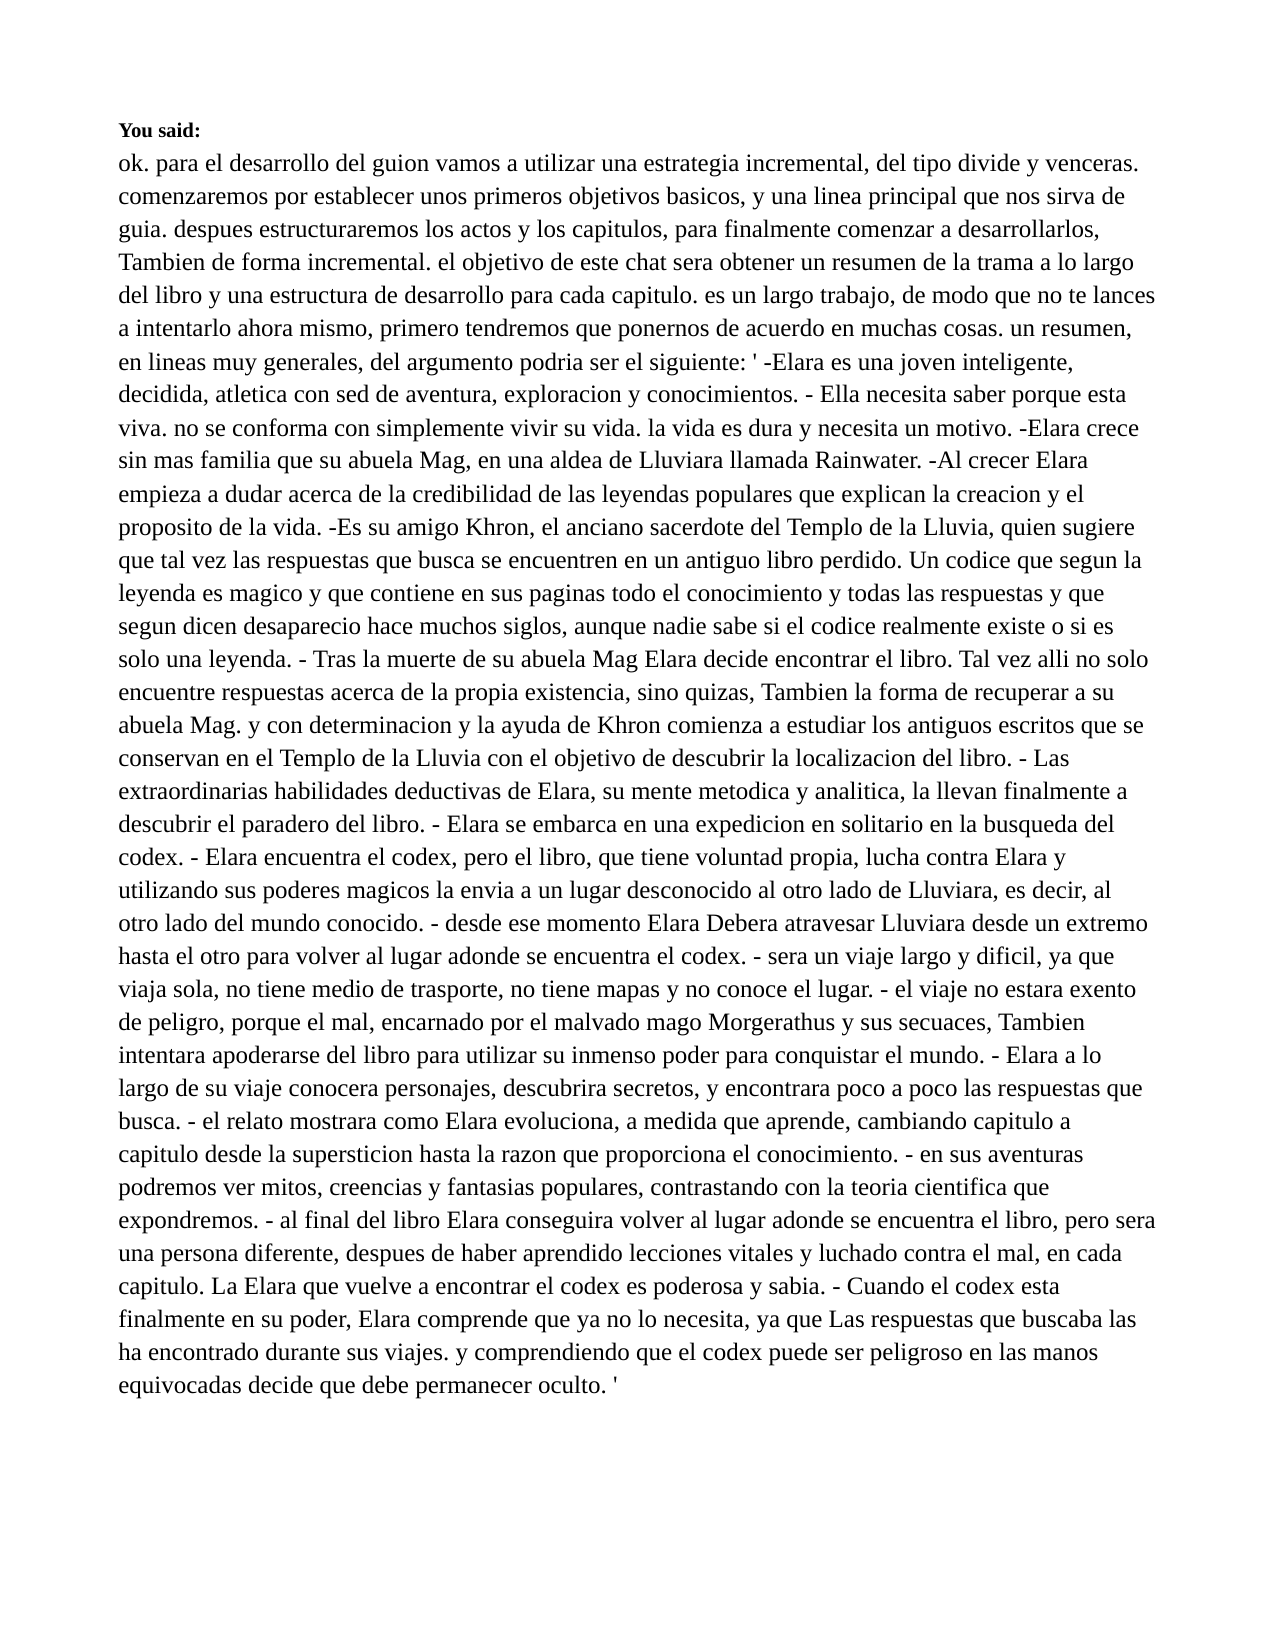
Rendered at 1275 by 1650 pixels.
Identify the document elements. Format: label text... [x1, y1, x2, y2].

subtitle You said: [118, 118, 1157, 142]
text ok. para el desarrollo del guion vamos a utilizar una estrategia incremental, del tipo divide y venceras. comenzaremos por establecer unos primeros objetivos basicos, y una linea principal que nos sirva de guia. despues estructuraremos los actos y los capitulos, para finalmente comenzar a desarrollarlos, Tambien de forma incremental. el objetivo de este chat sera obtener un resumen de la trama a lo largo del libro y una estructura de desarrollo para cada capitulo. es un largo trabajo, de modo que no te lances a intentarlo ahora mismo, primero tendremos que ponernos de acuerdo en muchas cosas. un resumen, en lineas muy generales, del argumento podria ser el siguiente: ' -Elara es una joven inteligente, decidida, atletica con sed de aventura, exploracion y conocimientos. - Ella necesita saber porque esta viva. no se conforma con simplemente vivir su vida. la vida es dura y necesita un motivo. -Elara crece sin mas familia que su abuela Mag, en una aldea de Lluviara llamada Rainwater. -Al crecer Elara empieza a dudar acerca de la credibilidad de las leyendas populares que explican la creacion y el proposito de la vida. -Es su amigo Khron, el anciano sacerdote del Templo de la Lluvia, quien sugiere que tal vez las respuestas que busca se encuentren en un antiguo libro perdido. Un codice que segun la leyenda es magico y que contiene en sus paginas todo el conocimiento y todas las respuestas y que segun dicen desaparecio hace muchos siglos, aunque nadie sabe si el codice realmente existe o si es solo una leyenda. - Tras la muerte de su abuela Mag Elara decide encontrar el libro. Tal vez alli no solo encuentre respuestas acerca de la propia existencia, sino quizas, Tambien la forma de recuperar a su abuela Mag. y con determinacion y la ayuda de Khron comienza a estudiar los antiguos escritos que se conservan en el Templo de la Lluvia con el objetivo de descubrir la localizacion del libro. - Las extraordinarias habilidades deductivas de Elara, su mente metodica y analitica, la llevan finalmente a descubrir el paradero del libro. - Elara se embarca en una expedicion en solitario en la busqueda del codex. - Elara encuentra el codex, pero el libro, que tiene voluntad propia, lucha contra Elara y utilizando sus poderes magicos la envia a un lugar desconocido al otro lado de Lluviara, es decir, al otro lado del mundo conocido. - desde ese momento Elara Debera atravesar Lluviara desde un extremo hasta el otro para volver al lugar adonde se encuentra el codex. - sera un viaje largo y dificil, ya que viaja sola, no tiene medio de trasporte, no tiene mapas y no conoce el lugar. - el viaje no estara exento de peligro, porque el mal, encarnado por el malvado mago Morgerathus y sus secuaces, Tambien intentara apoderarse del libro para utilizar su inmenso poder para conquistar el mundo. - Elara a lo largo de su viaje conocera personajes, descubrira secretos, y encontrara poco a poco las respuestas que busca. - el relato mostrara como Elara evoluciona, a medida que aprende, cambiando capitulo a capitulo desde la supersticion hasta la razon que proporciona el conocimiento. - en sus aventuras podremos ver mitos, creencias y fantasias populares, contrastando con la teoria cientifica que expondremos. - al final del libro Elara conseguira volver al lugar adonde se encuentra el libro, pero sera una persona diferente, despues de haber aprendido lecciones vitales y luchado contra el mal, en cada capitulo. La Elara que vuelve a encontrar el codex es poderosa y sabia. - Cuando el codex esta finalmente en su poder, Elara comprende que ya no lo necesita, ya que Las respuestas que buscaba las ha encontrado durante sus viajes. y comprendiendo que el codex puede ser peligroso en las manos equivocadas decide que debe permanecer oculto. ' [118, 148, 1157, 1399]
